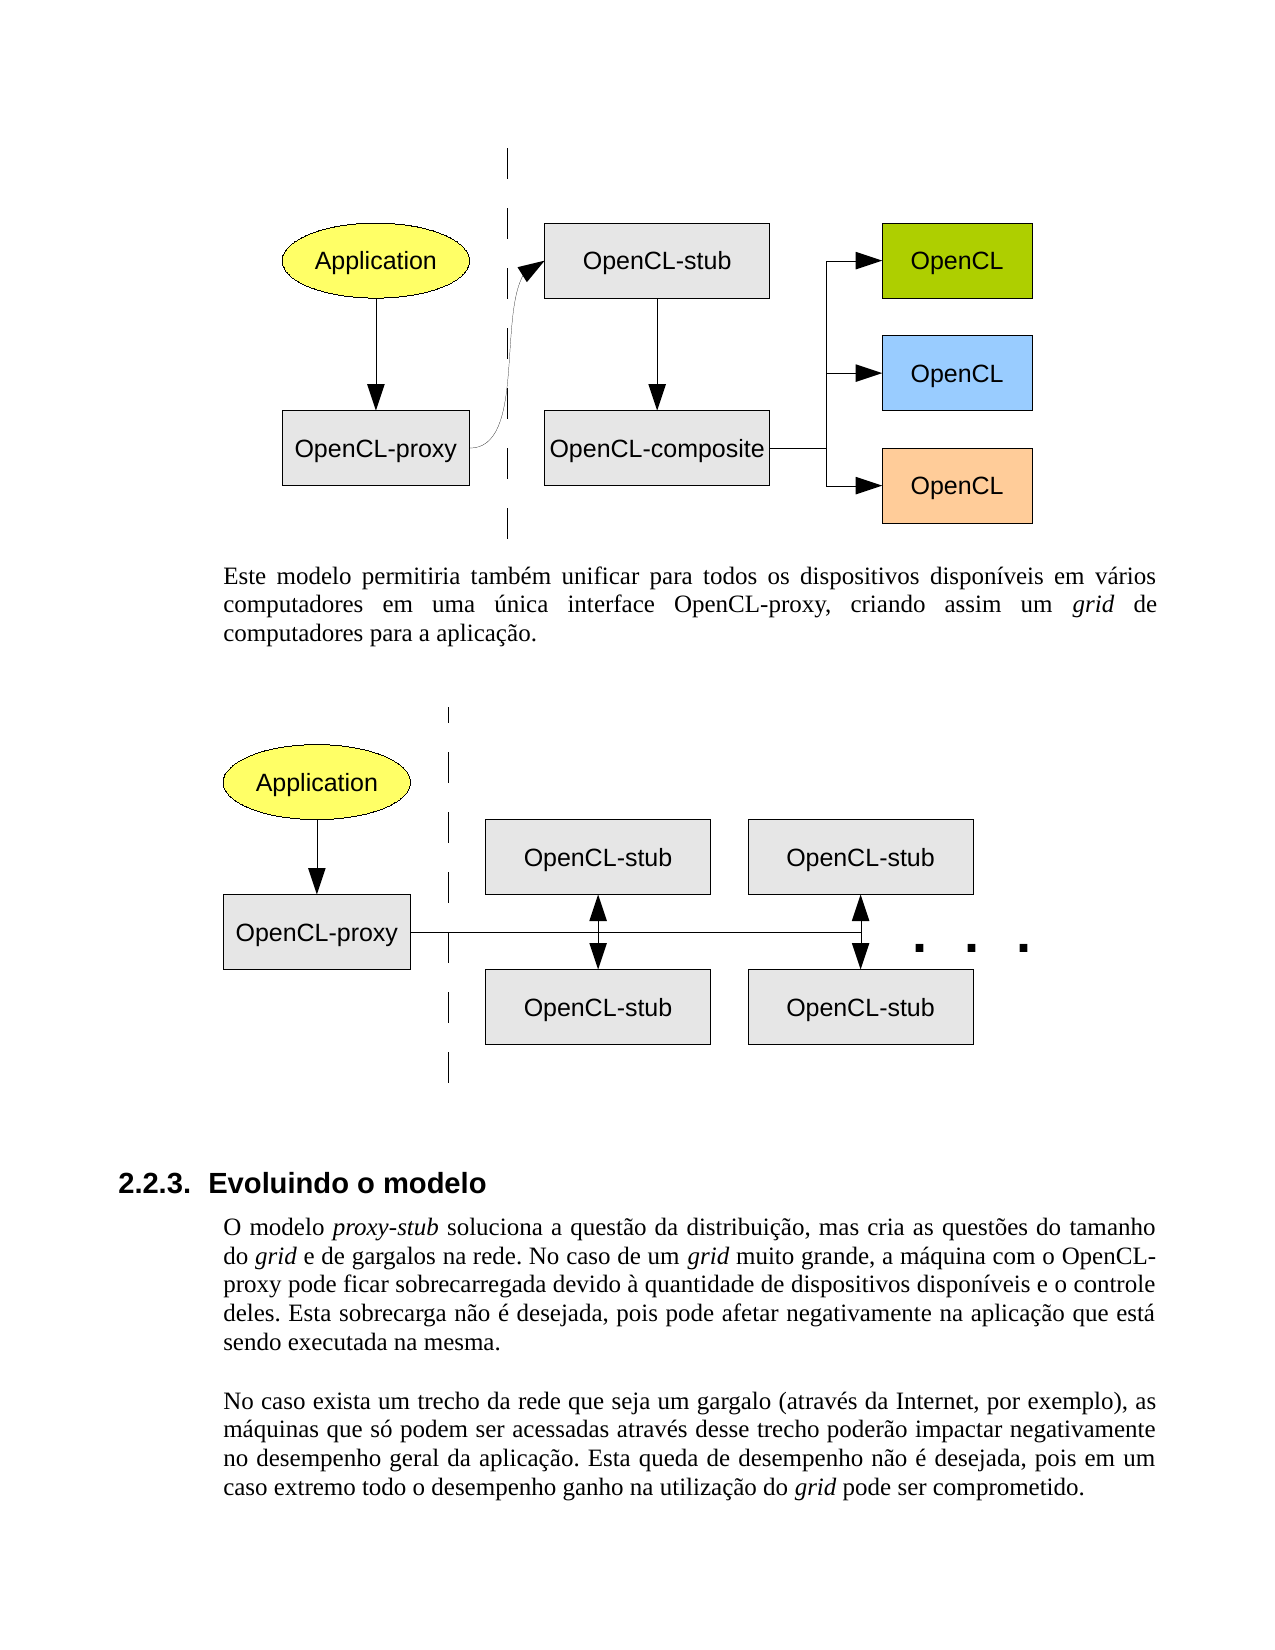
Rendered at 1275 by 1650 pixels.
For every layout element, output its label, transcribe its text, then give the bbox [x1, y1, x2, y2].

subtitle Evoluindo o modelo [118, 1166, 1157, 1199]
text Este modelo permitiria também unificar para todos os dispositivos disponíveis em vários computadores em uma única interface OpenCL-proxy, criando assim um grid de computadores para a aplicação. [223, 177, 1157, 647]
text No caso exista um trecho da rede que seja um gargalo (através da Internet, por exemplo), as máquinas que só podem ser acessadas através desse trecho poderão impactar negativamente no desempenho geral da aplicação. Esta queda de desempenho não é desejada, pois em um caso extremo todo o desempenho ganho na utilização do grid pode ser comprometido. [223, 1386, 1157, 1501]
text O modelo proxy-stub soluciona a questão da distribuição, mas cria as questões do tamanho do grid e de gargalos na rede. No caso de um grid muito grande, a máquina com o OpenCL-proxy pode ficar sobrecarregada devido à quantidade de dispositivos disponíveis e o controle deles. Esta sobrecarga não é desejada, pois pode afetar negativamente na aplicação que está sendo executada na mesma. [223, 1212, 1157, 1356]
